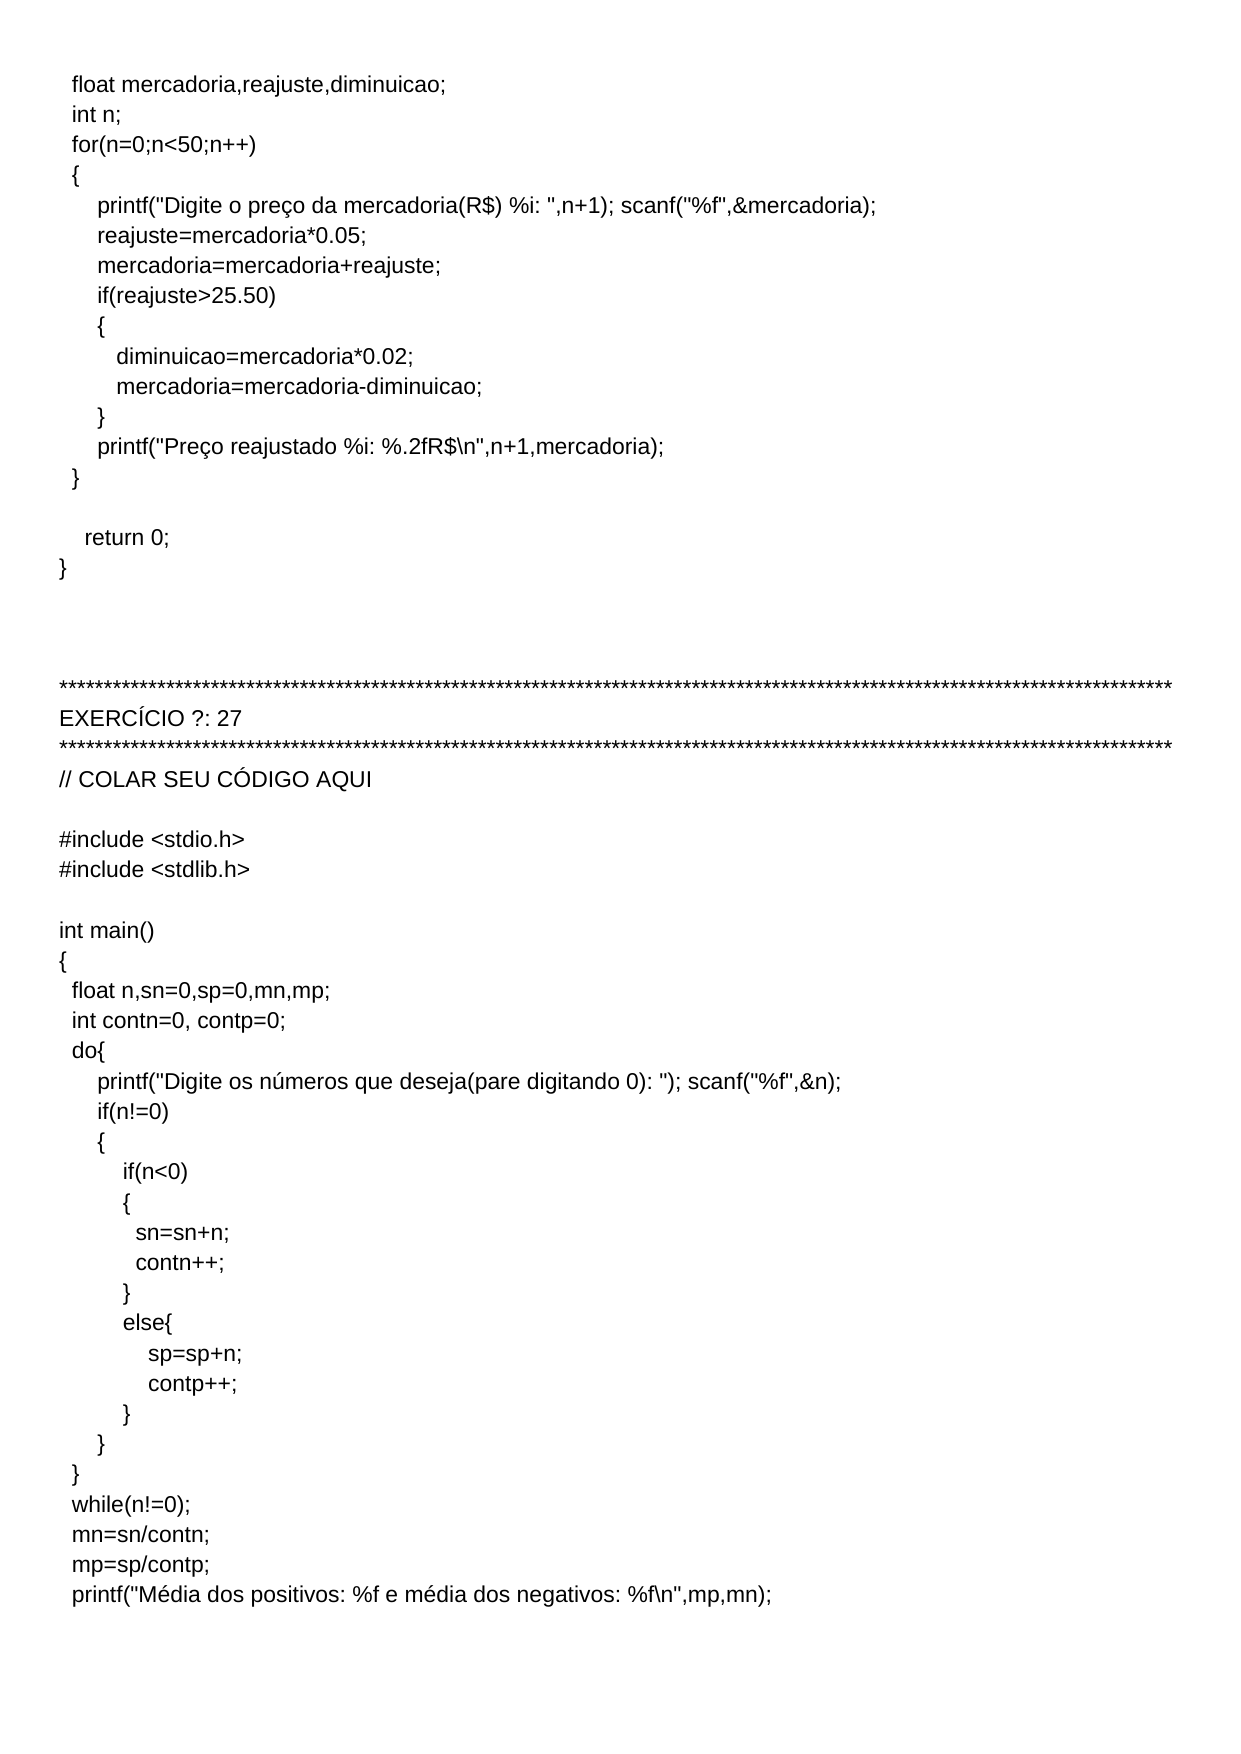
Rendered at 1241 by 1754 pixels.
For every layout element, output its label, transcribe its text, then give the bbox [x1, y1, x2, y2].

text while(n!=0); [59, 1491, 1181, 1517]
text } [59, 1279, 1181, 1306]
text do{ [59, 1037, 1181, 1064]
text if(reajuste>25.50) [59, 282, 1181, 309]
text if(n!=0) [59, 1098, 1181, 1124]
text printf("Digite o preço da mercadoria(R$) %i: ",n+1); scanf("%f",&mercadoria); [59, 192, 1181, 218]
text else{ [59, 1309, 1181, 1336]
text { [59, 947, 1181, 973]
text printf("Média dos positivos: %f e média dos negativos: %f\n",mp,mn); [59, 1581, 1181, 1608]
text } [59, 403, 1181, 429]
text diminuicao=mercadoria*0.02; [59, 343, 1181, 369]
text if(n<0) [59, 1158, 1181, 1185]
text contn++; [59, 1249, 1181, 1275]
text { [59, 1188, 1181, 1215]
text printf("Preço reajustado %i: %.2fR$\n",n+1,mercadoria); [59, 433, 1181, 460]
text contp++; [59, 1370, 1181, 1396]
text return 0; [59, 524, 1181, 550]
text #include <stdlib.h> [59, 856, 1181, 883]
text } [59, 1460, 1181, 1487]
text for(n=0;n<50;n++) [59, 131, 1181, 158]
text int contn=0, contp=0; [59, 1007, 1181, 1034]
text } [59, 1400, 1181, 1426]
text mercadoria=mercadoria+reajuste; [59, 252, 1181, 278]
text reajuste=mercadoria*0.05; [59, 222, 1181, 248]
text ***************************************************************************************************************************** [59, 735, 1181, 762]
text printf("Digite os números que deseja(pare digitando 0): "); scanf("%f",&n); [59, 1068, 1181, 1094]
text float mercadoria,reajuste,diminuicao; [59, 71, 1181, 97]
text } [59, 1430, 1181, 1457]
text sn=sn+n; [59, 1219, 1181, 1245]
text { [59, 1128, 1181, 1154]
text #include <stdio.h> [59, 826, 1181, 852]
text } [59, 463, 1181, 490]
text } [59, 554, 1181, 581]
text EXERCÍCIO ?: 27 [59, 705, 1181, 732]
text mercadoria=mercadoria-diminuicao; [59, 373, 1181, 399]
text mn=sn/contn; [59, 1521, 1181, 1547]
text // COLAR SEU CÓDIGO AQUI [59, 766, 1181, 792]
text { [59, 161, 1181, 188]
text sp=sp+n; [59, 1339, 1181, 1366]
text { [59, 312, 1181, 339]
text float n,sn=0,sp=0,mn,mp; [59, 977, 1181, 1003]
text mp=sp/contp; [59, 1551, 1181, 1577]
text int n; [59, 101, 1181, 127]
text ***************************************************************************************************************************** [59, 675, 1181, 701]
text int main() [59, 917, 1181, 943]
